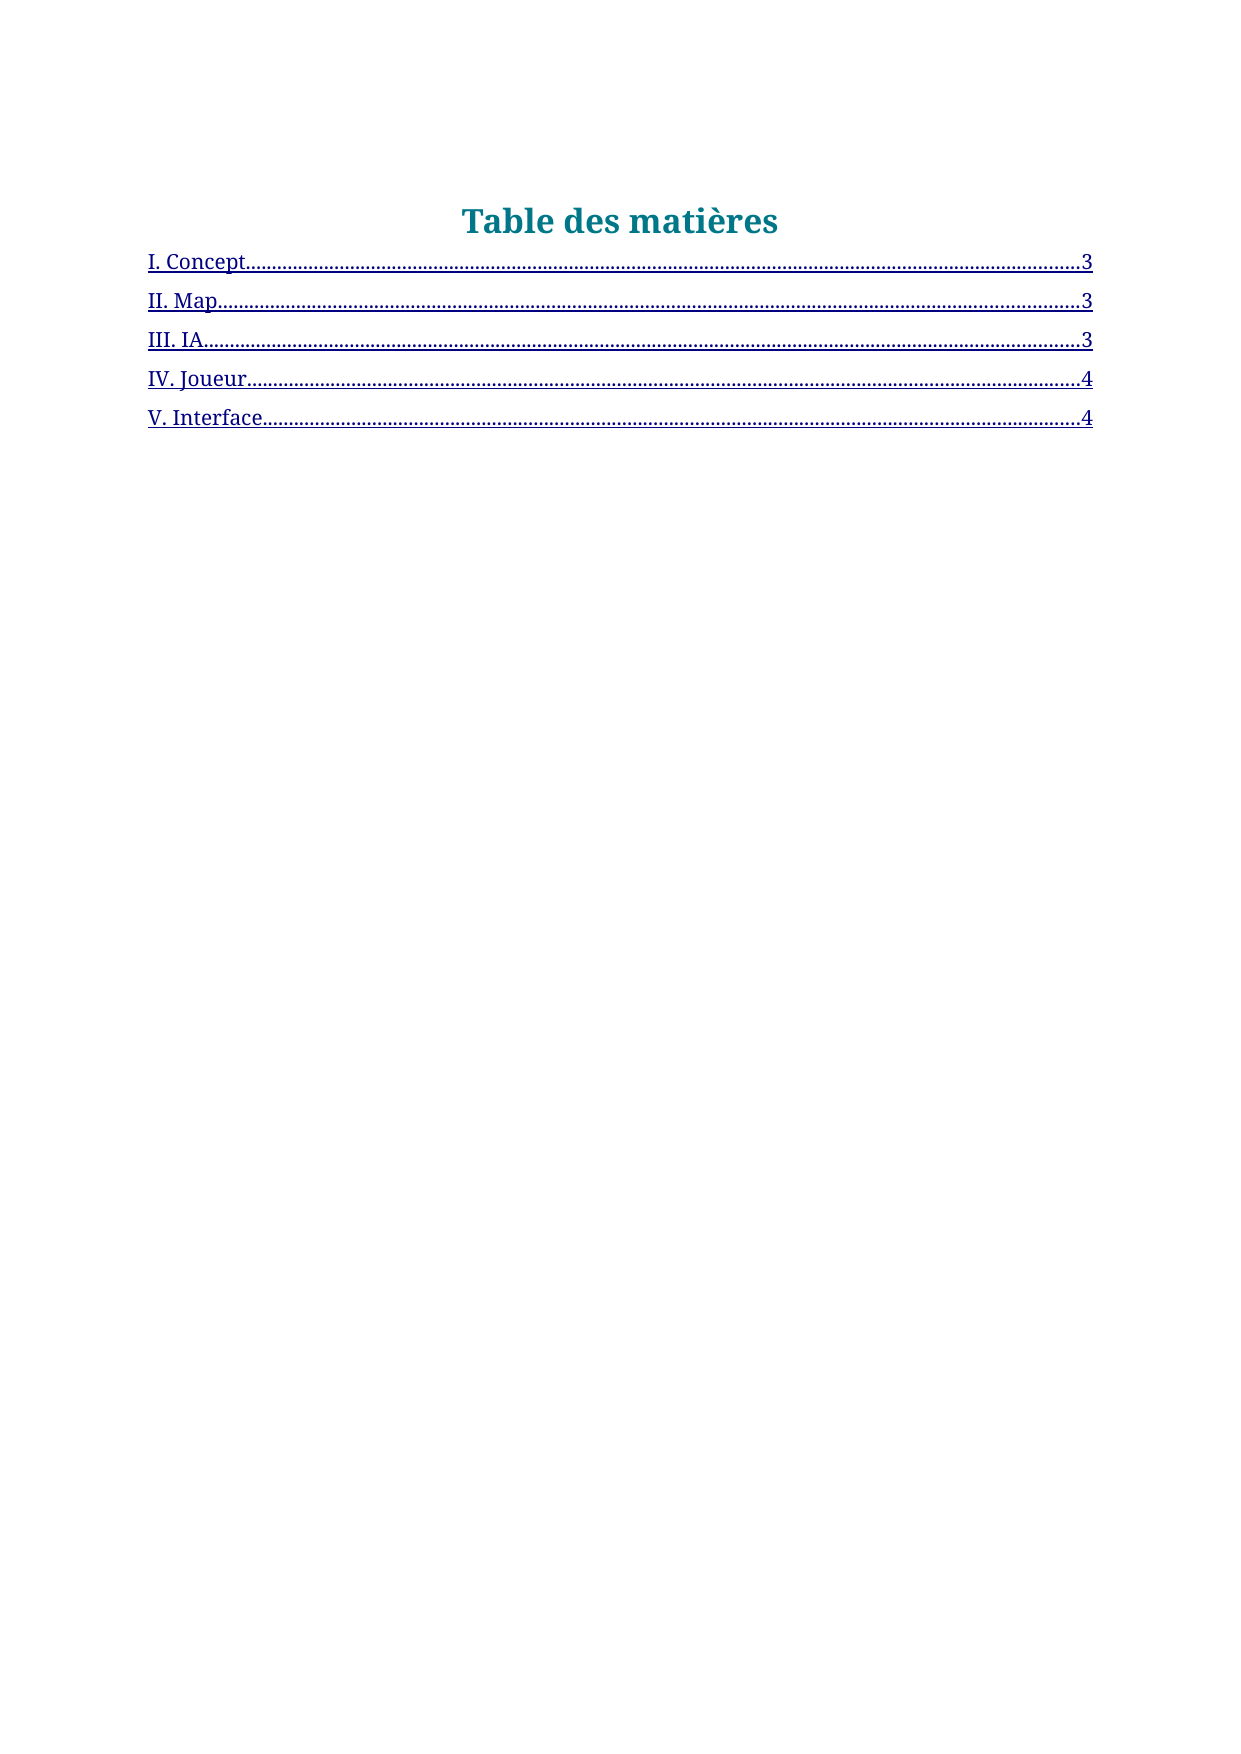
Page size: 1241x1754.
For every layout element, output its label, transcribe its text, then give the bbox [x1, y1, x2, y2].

text V. Interface 4 [148, 403, 1093, 427]
text III. IA 3 [148, 325, 1093, 349]
subtitle Table des matières [148, 198, 1093, 243]
text I. Concept 3 [148, 247, 1093, 271]
text II. Map 3 [148, 286, 1093, 310]
text IV. Joueur 4 [148, 364, 1093, 388]
